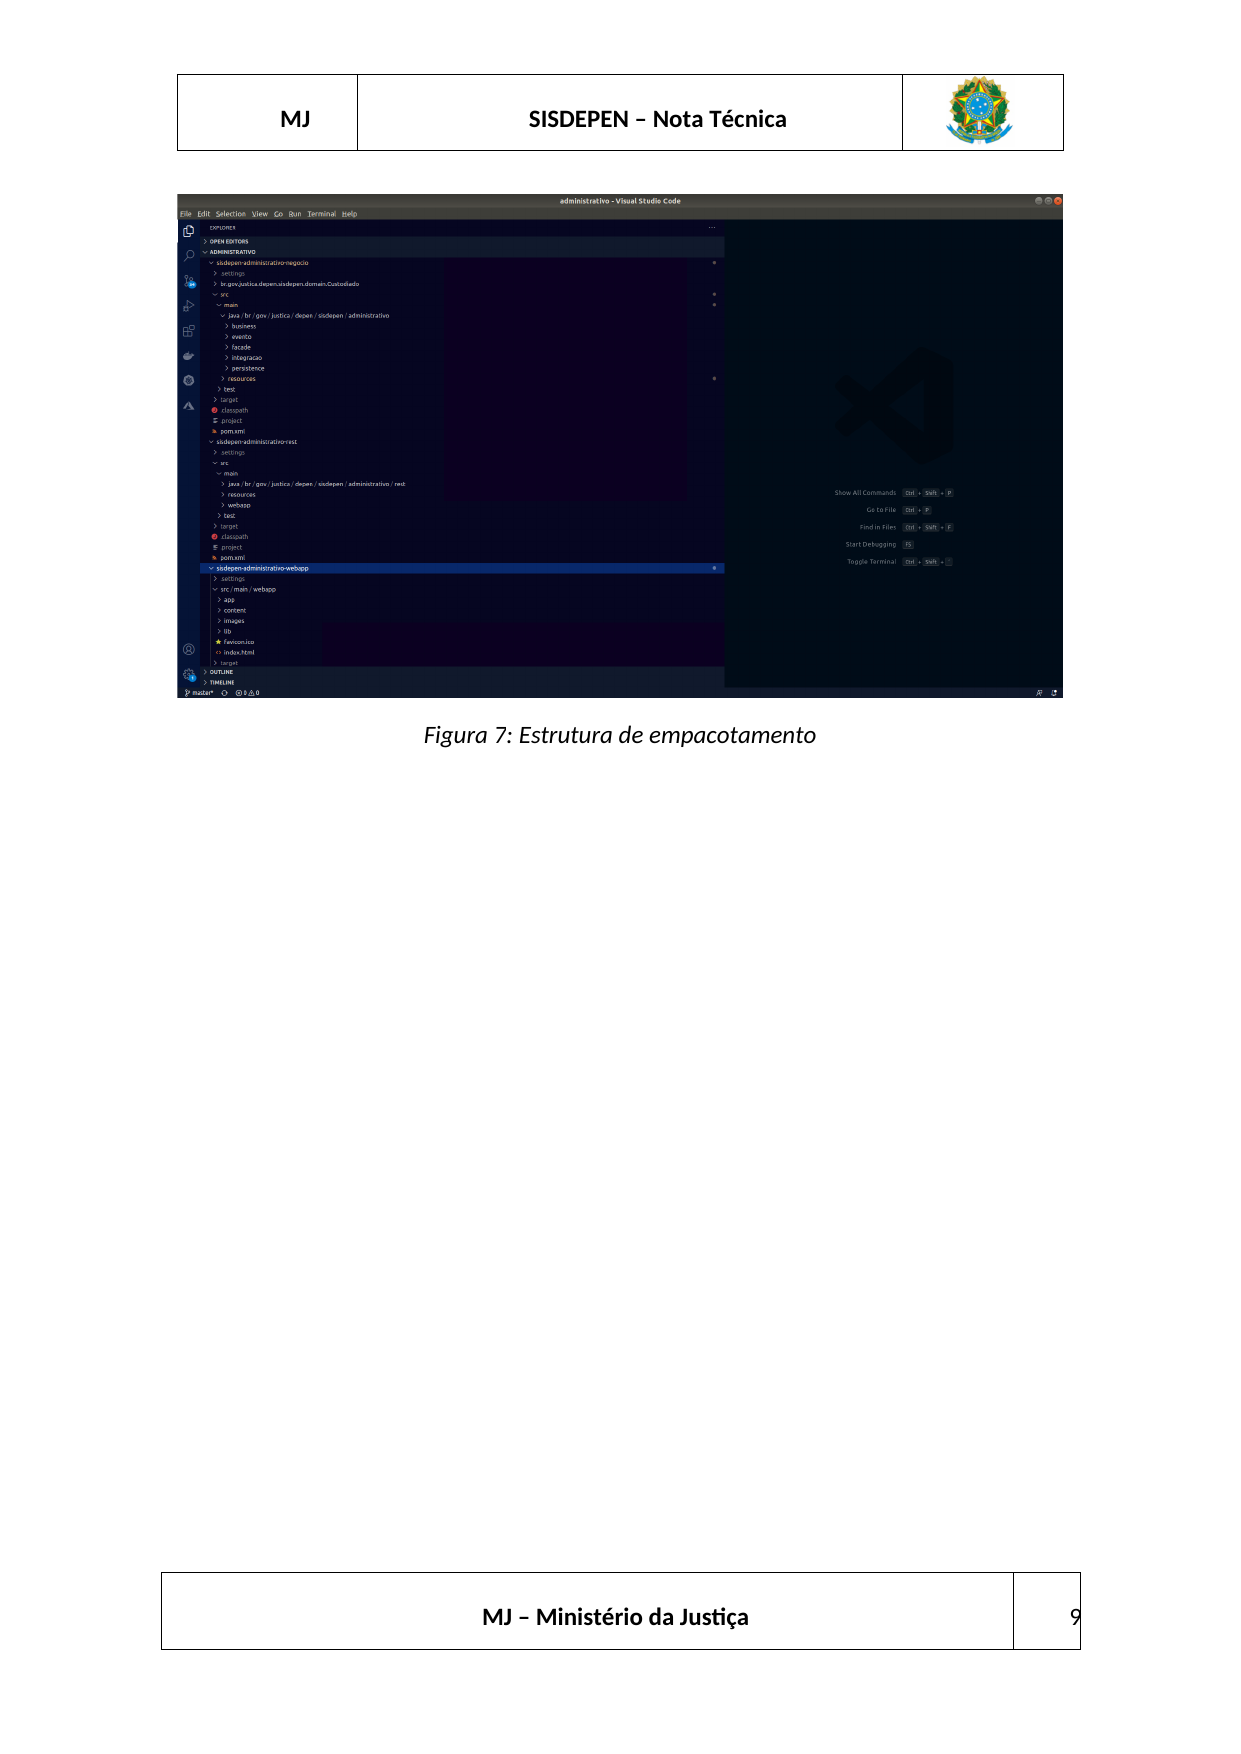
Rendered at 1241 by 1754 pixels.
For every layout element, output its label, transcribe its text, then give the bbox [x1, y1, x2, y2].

text Figura 7: Estrutura de empacotamento [177, 698, 1063, 749]
picture [944, 75, 1020, 149]
picture [177, 194, 1063, 698]
